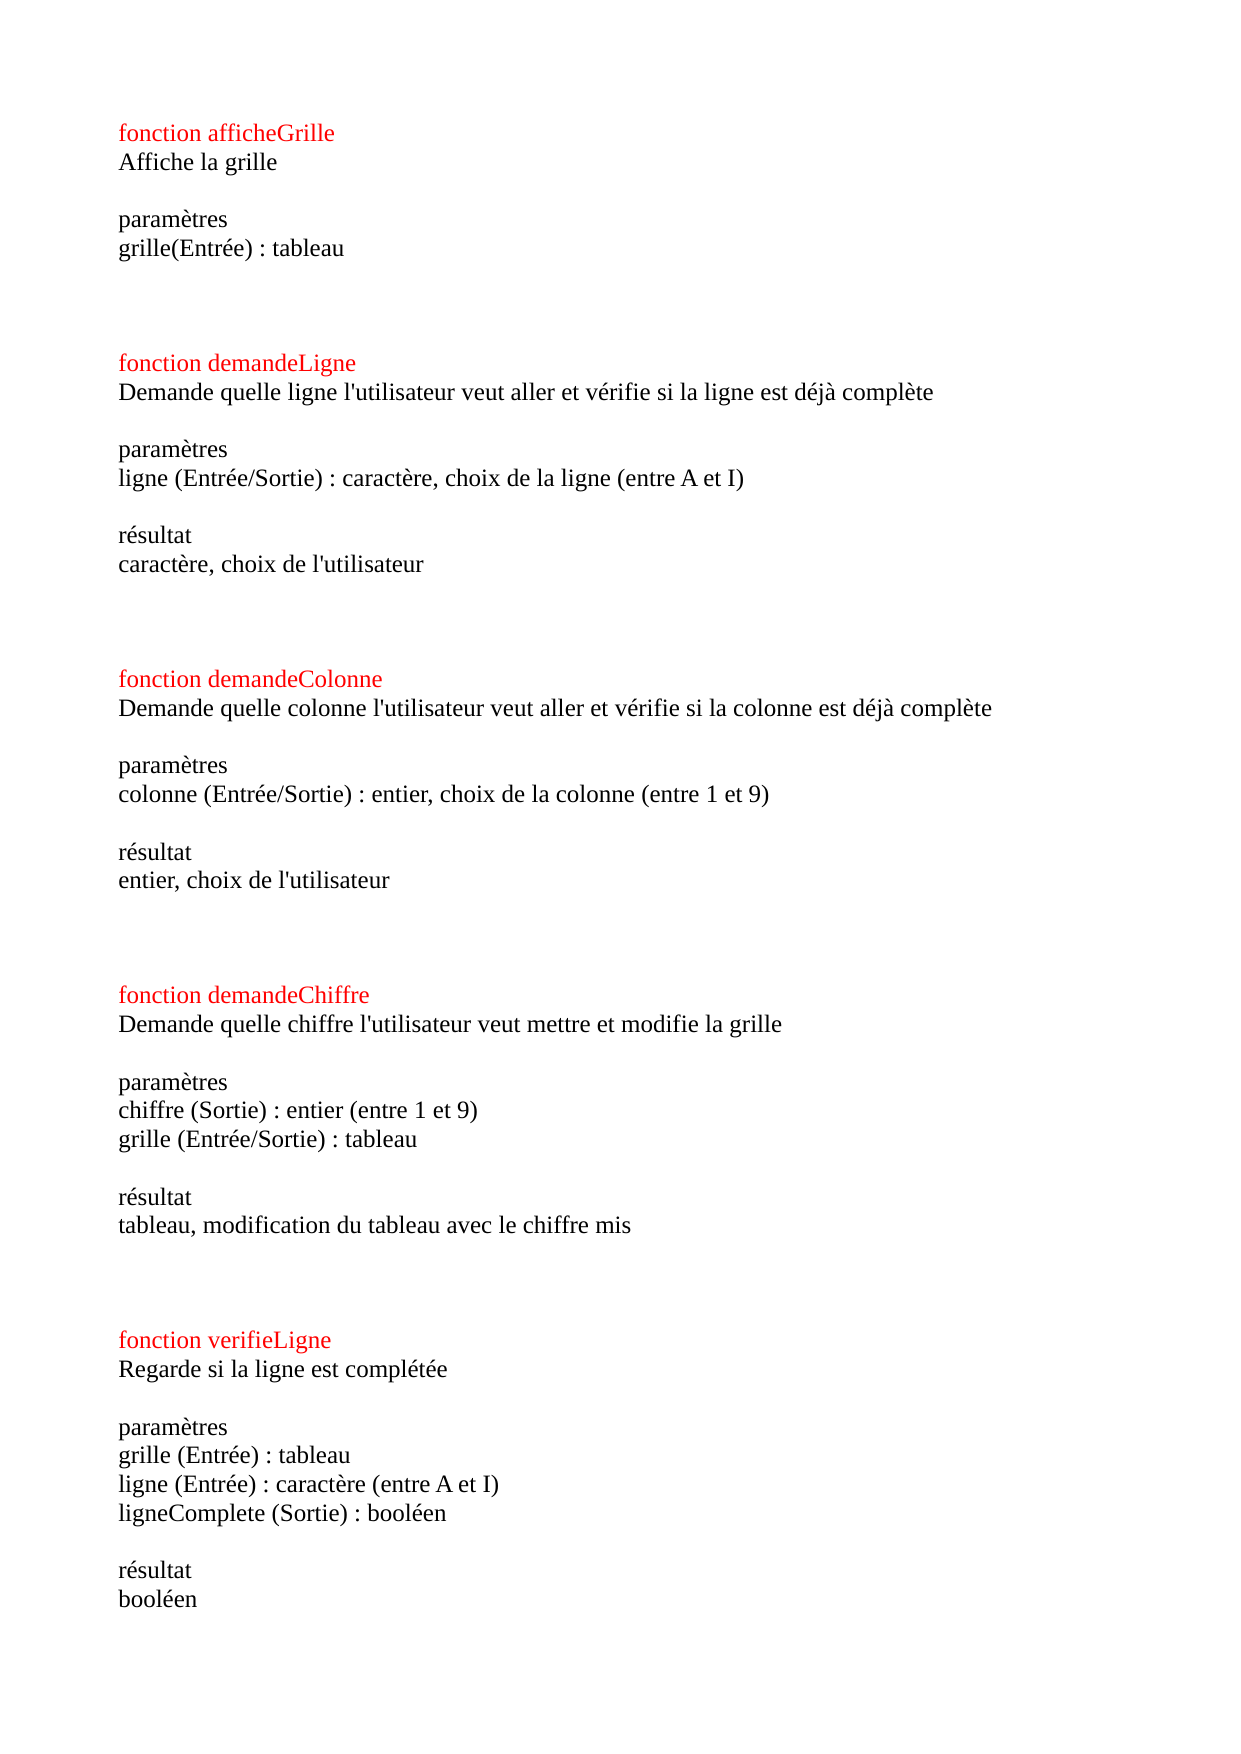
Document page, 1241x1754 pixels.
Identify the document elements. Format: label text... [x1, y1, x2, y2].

text fonction afficheGrille Affiche la grille paramètres grille(Entrée) : tableau fonction demandeLigne Demande quelle ligne l'utilisateur veut aller et vérifie si la ligne est déjà complète paramètres ligne (Entrée/Sortie) : caractère, choix de la ligne (entre A et I) résultat caractère, choix de l'utilisateur fonction demandeColonne Demande quelle colonne l'utilisateur veut aller et vérifie si la colonne est déjà complète paramètres colonne (Entrée/Sortie) : entier, choix de la colonne (entre 1 et 9) résultat entier, choix de l'utilisateur fonction demandeChiffre Demande quelle chiffre l'utilisateur veut mettre et modifie la grille paramètres chiffre (Sortie) : entier (entre 1 et 9) grille (Entrée/Sortie) : tableau résultat tableau, modification du tableau avec le chiffre mis fonction verifieLigne Regarde si la ligne est complétée paramètres grille (Entrée) : tableau ligne (Entrée) : caractère (entre A et I) ligneComplete (Sortie) : booléen résultat booléen [118, 118, 1122, 1613]
